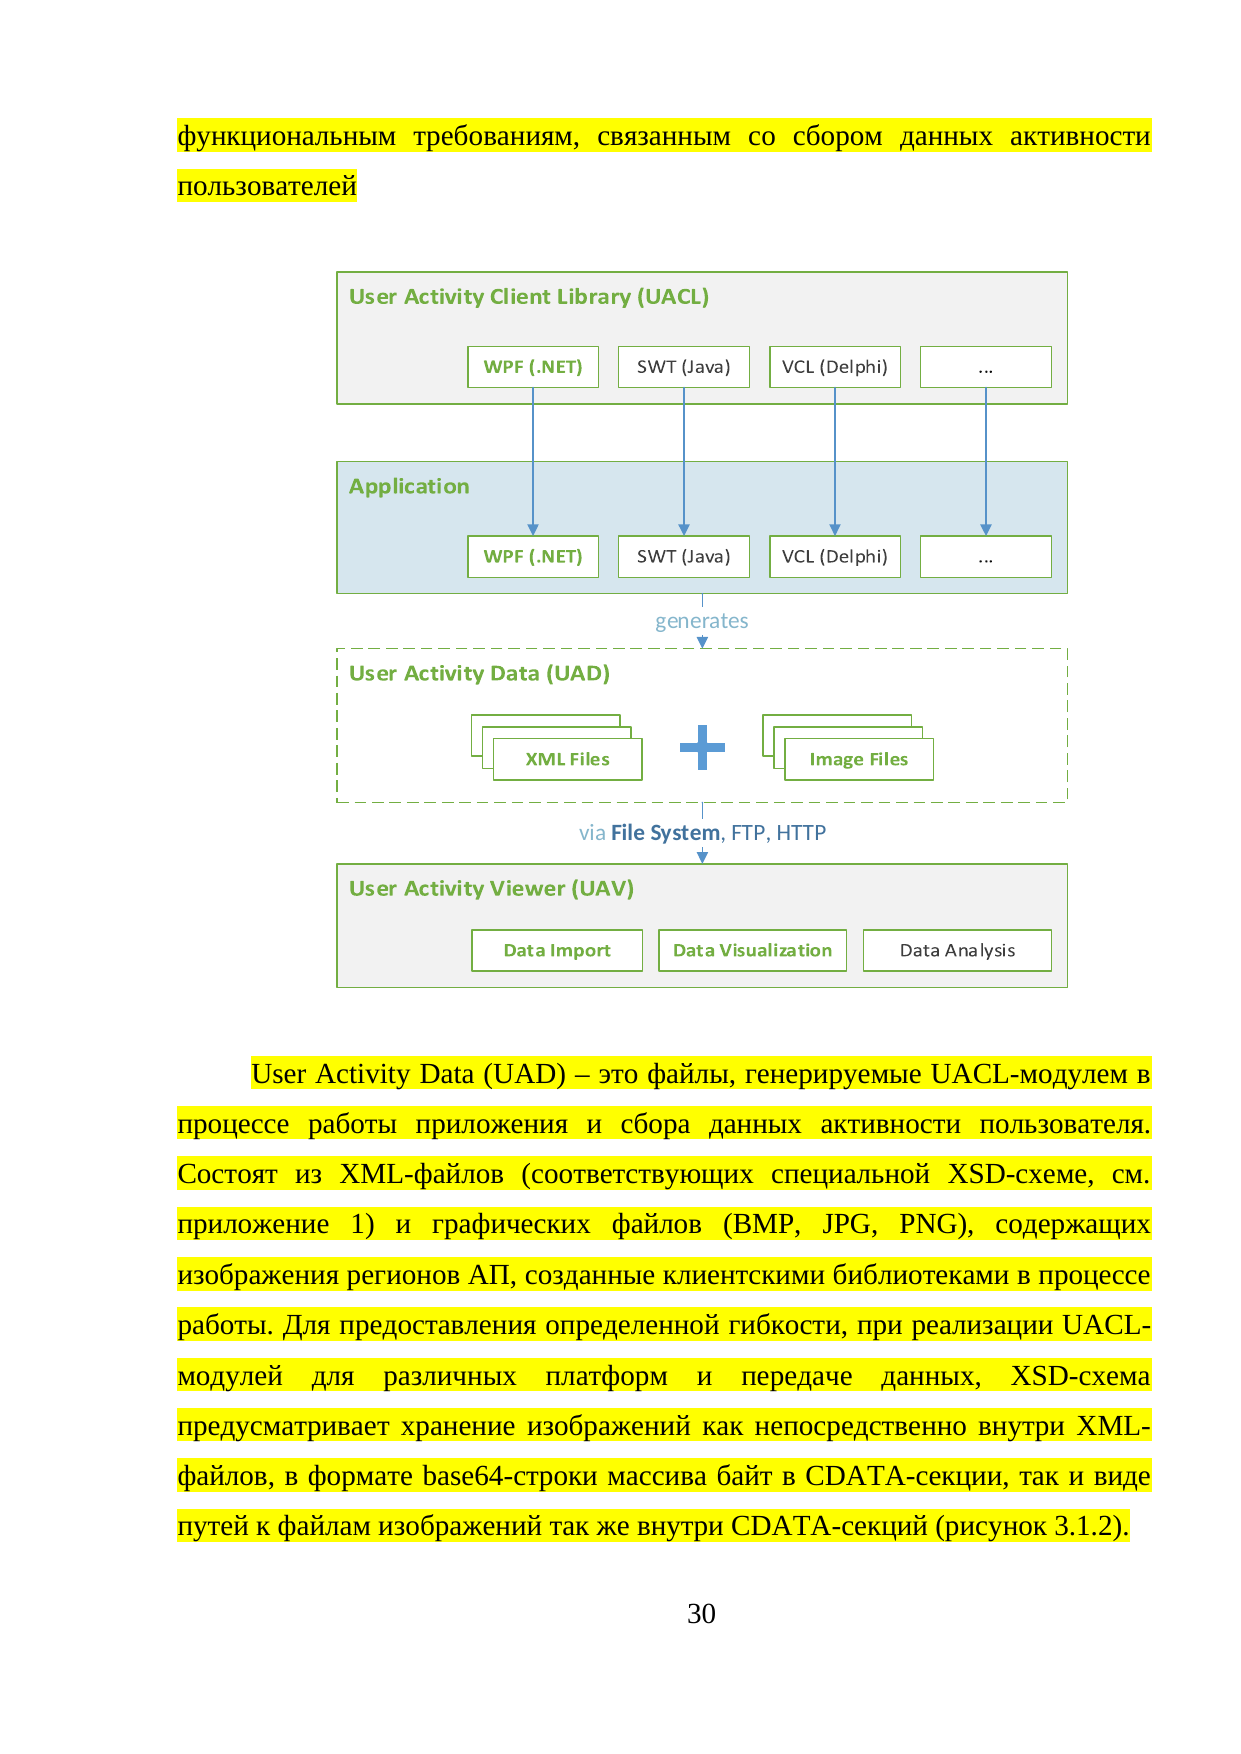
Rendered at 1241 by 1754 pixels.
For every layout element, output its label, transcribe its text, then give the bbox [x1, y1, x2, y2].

text функциональным требованиям, связанным со сбором данных активности пользователей [177, 118, 1152, 202]
text User Activity Data (UAD) – это файлы, генерируемые UACL-модулем в процессе работы приложения и сбора данных активности пользователя. Состоят из XML-файлов (соответствующих специальной XSD-схеме, см. приложение 1) и графических файлов (BMP, JPG, PNG), содержащих изображения регионов АП, созданные клиентскими библиотеками в процессе работы. Для предоставления определенной гибкости, при реализации UACL-модулей для различных платформ и передаче данных, XSD-схема предусматривает хранение изображений как непосредственно внутри XML-файлов, в формате base64-строки массива байт в CDATA-секции, так и виде путей к файлам изображений так же внутри CDATA-секций (рисунок 3.1.2). [177, 1056, 1152, 1542]
